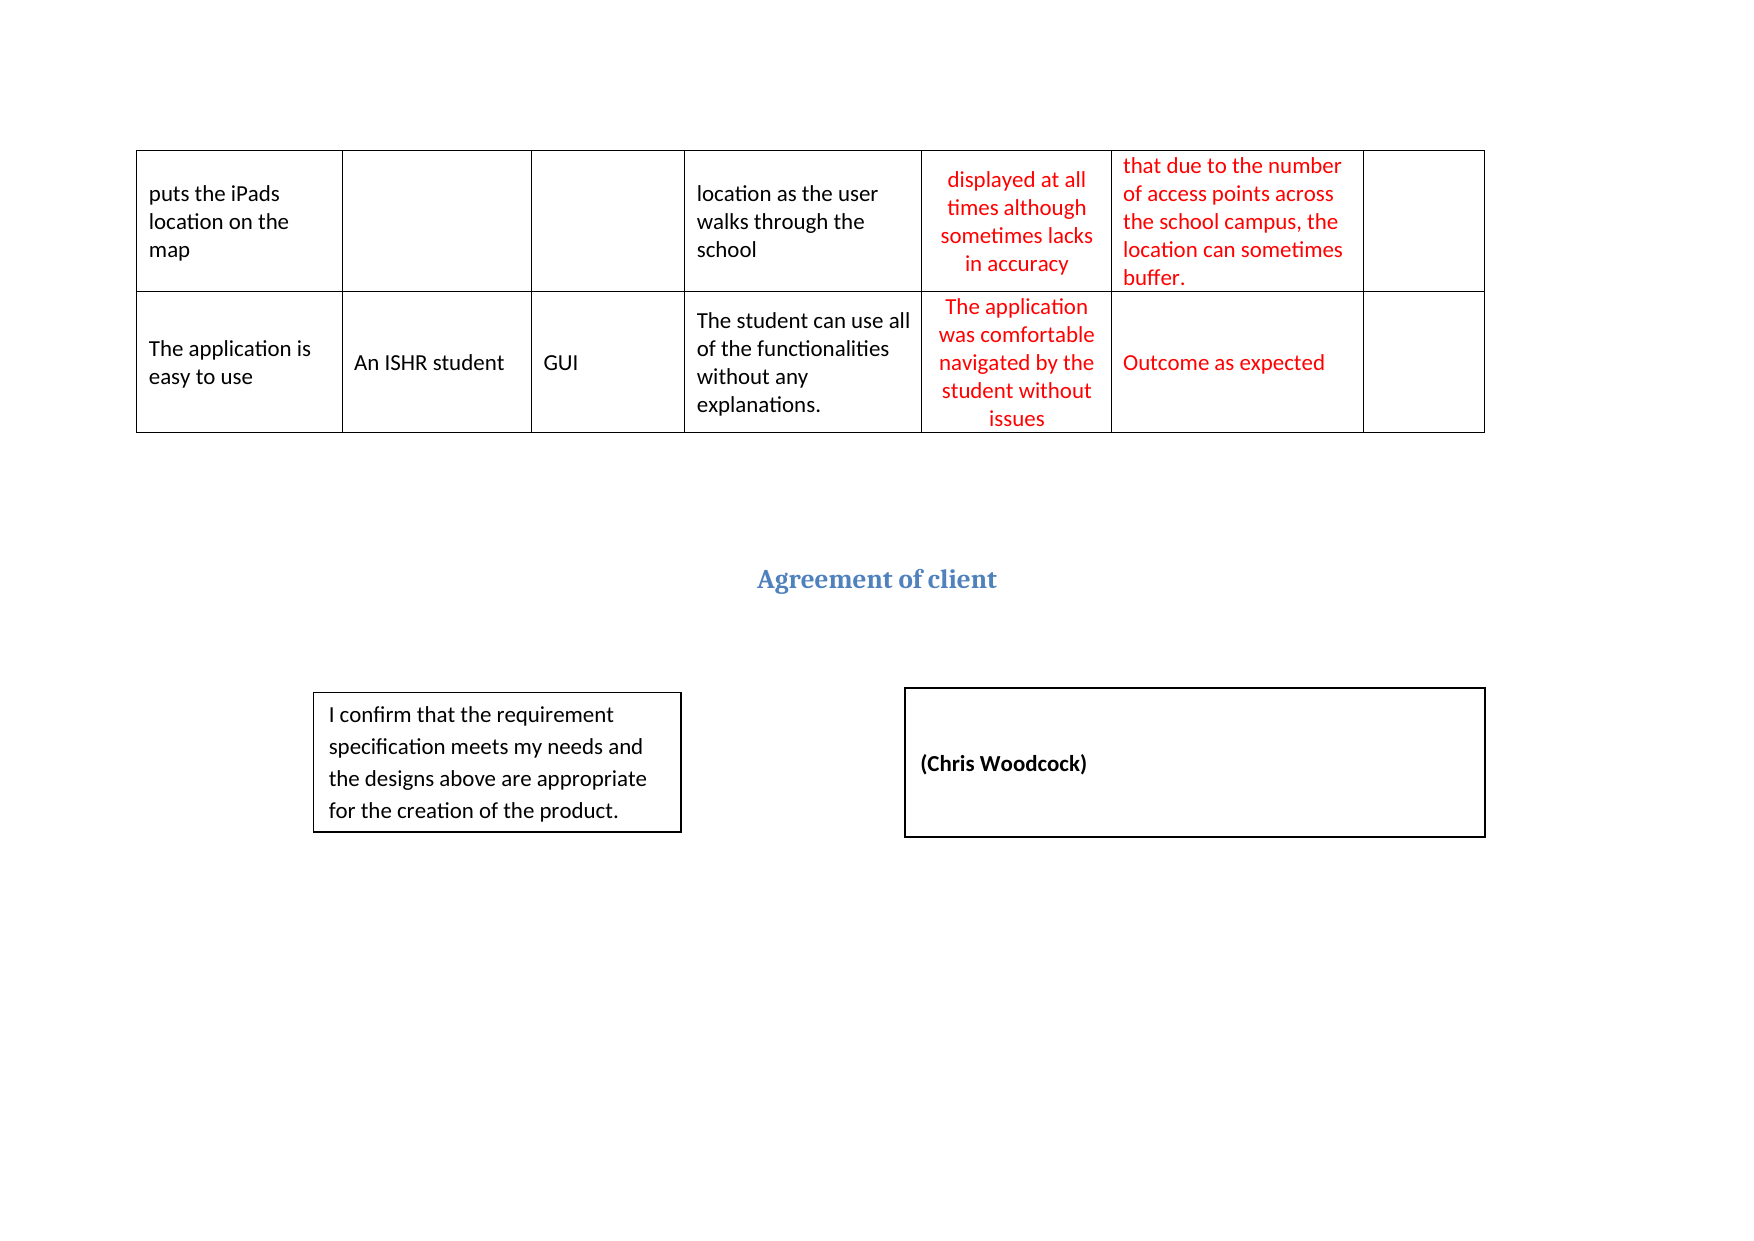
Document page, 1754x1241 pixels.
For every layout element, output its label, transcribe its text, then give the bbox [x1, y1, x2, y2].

table_cell GUI [532, 292, 684, 432]
table_cell that due to the number of access points across the school campus, the location can sometimes buffer. [1112, 151, 1363, 291]
table_cell [532, 151, 684, 291]
table_cell The application is easy to use [137, 292, 342, 432]
text (Chris Woodcock) [920, 749, 1470, 777]
table_cell puts the iPads location on the map [137, 151, 342, 291]
subtitle Agreement of client [150, 564, 1604, 595]
table_cell An ISHR student [343, 292, 531, 432]
table_cell [1364, 151, 1484, 291]
table_cell [1364, 292, 1484, 432]
table_cell The student can use all of the functionalities without any explanations. [685, 292, 921, 432]
table_cell The application was comfortable navigated by the student without issues [922, 292, 1111, 432]
table_cell [343, 151, 531, 291]
table_cell Outcome as expected [1112, 292, 1363, 432]
table_cell displayed at all times although sometimes lacks in accuracy [922, 151, 1111, 291]
text I confirm that the requirement specification meets my needs and the designs above are appropriate for the creation of the product. [328, 700, 666, 824]
table_cell location as the user walks through the school [685, 151, 921, 291]
